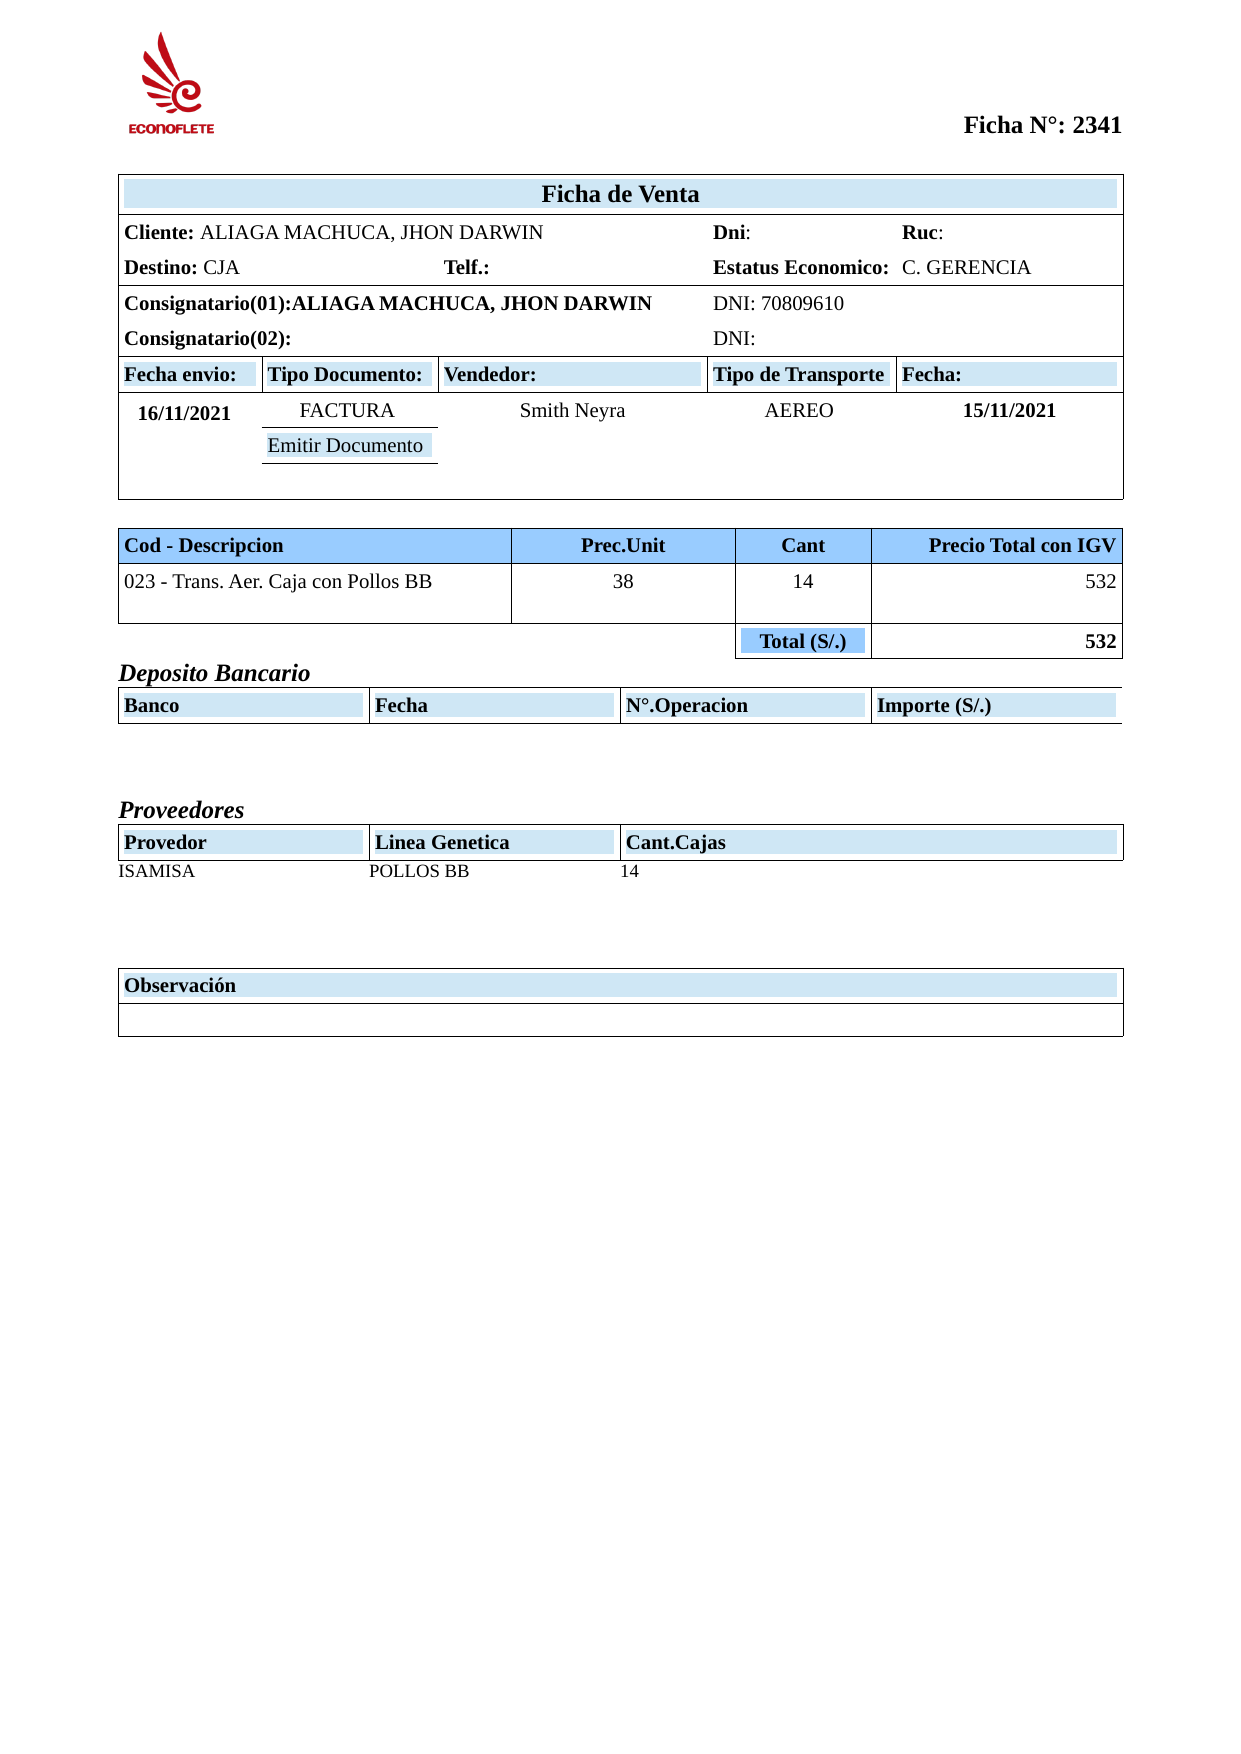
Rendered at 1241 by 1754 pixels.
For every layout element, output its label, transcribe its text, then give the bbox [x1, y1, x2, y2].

table_cell [118, 747, 369, 771]
table_header Provedor [119, 825, 369, 859]
table_cell 14 [736, 564, 871, 623]
table_header Ficha de Venta [119, 175, 1123, 214]
table_cell 532 [872, 564, 1122, 623]
table_header Banco [119, 688, 369, 723]
table_cell [871, 747, 1122, 771]
table_cell [620, 924, 1123, 946]
table_header Precio Total con IGV [872, 529, 1122, 563]
table_cell Fecha envio: [119, 357, 262, 392]
table_cell [118, 771, 369, 795]
table_cell Fecha: [897, 357, 1123, 392]
table_cell [620, 881, 1123, 903]
table_header Prec.Unit [512, 529, 735, 563]
table_cell Tipo de Transporte [708, 357, 896, 392]
table_cell [118, 903, 369, 924]
picture [118, 31, 225, 134]
table_cell [871, 771, 1122, 795]
table_cell 532 [872, 624, 1122, 658]
table_cell [620, 724, 871, 747]
table_cell [511, 624, 735, 658]
table_cell [119, 1004, 1123, 1036]
table_header Observación [119, 969, 1123, 1003]
table_cell Dni: [707, 215, 896, 249]
table_header Cant.Cajas [621, 825, 1123, 859]
table_cell [369, 924, 620, 946]
table_cell Telf.: [438, 249, 707, 285]
table_cell Consignatario(01):ALIAGA MACHUCA, JHON DARWIN [119, 286, 707, 321]
table_cell [118, 946, 369, 967]
table_cell Consignatario(02): [119, 321, 707, 356]
table_cell [118, 881, 369, 903]
table_cell Vendedor: [439, 357, 707, 392]
table_cell Total (S/.) [736, 624, 871, 658]
table_cell [871, 724, 1122, 747]
table_cell [118, 924, 369, 946]
table_cell [118, 624, 511, 658]
table_cell [262, 464, 438, 498]
text Proveedores [118, 795, 1122, 824]
table_cell ISAMISA [118, 861, 369, 881]
table_cell DNI: 70809610 [707, 286, 1123, 321]
table_cell [369, 946, 620, 967]
table_cell [369, 881, 620, 903]
table_cell [369, 747, 620, 771]
table_cell 16/11/2021 [119, 393, 262, 498]
table_cell [620, 946, 1123, 967]
table_cell AEREO [707, 393, 896, 498]
table_header Cant [736, 529, 871, 563]
table_header Cod - Descripcion [119, 529, 511, 563]
table_cell 38 [512, 564, 735, 623]
table_header Linea Genetica [370, 825, 620, 859]
table_cell [620, 771, 871, 795]
text Deposito Bancario [118, 658, 1122, 687]
table_cell [369, 724, 620, 747]
table_header Fecha [370, 688, 620, 723]
table_cell [369, 771, 620, 795]
table_cell Destino: CJA [119, 249, 438, 285]
table_cell Smith Neyra [438, 393, 707, 498]
table_cell Tipo Documento: [263, 357, 438, 392]
table_cell C. GERENCIA [896, 249, 1123, 285]
table_cell POLLOS BB [369, 861, 620, 881]
table_cell Estatus Economico: [707, 249, 896, 285]
table_cell [369, 903, 620, 924]
table_header N°.Operacion [621, 688, 871, 723]
table_cell 15/11/2021 [896, 393, 1123, 498]
table_cell Ruc: [896, 215, 1123, 249]
table_cell Cliente: ALIAGA MACHUCA, JHON DARWIN [119, 215, 707, 249]
table_cell DNI: [707, 321, 1123, 356]
table_cell [620, 903, 1123, 924]
table_cell FACTURA [262, 393, 438, 427]
table_cell 023 - Trans. Aer. Caja con Pollos BB [119, 564, 511, 623]
table_cell [118, 724, 369, 747]
table_cell [620, 747, 871, 771]
table_cell 14 [620, 861, 1123, 881]
table_cell Emitir Documento [262, 428, 438, 463]
table_header Importe (S/.) [872, 688, 1122, 723]
